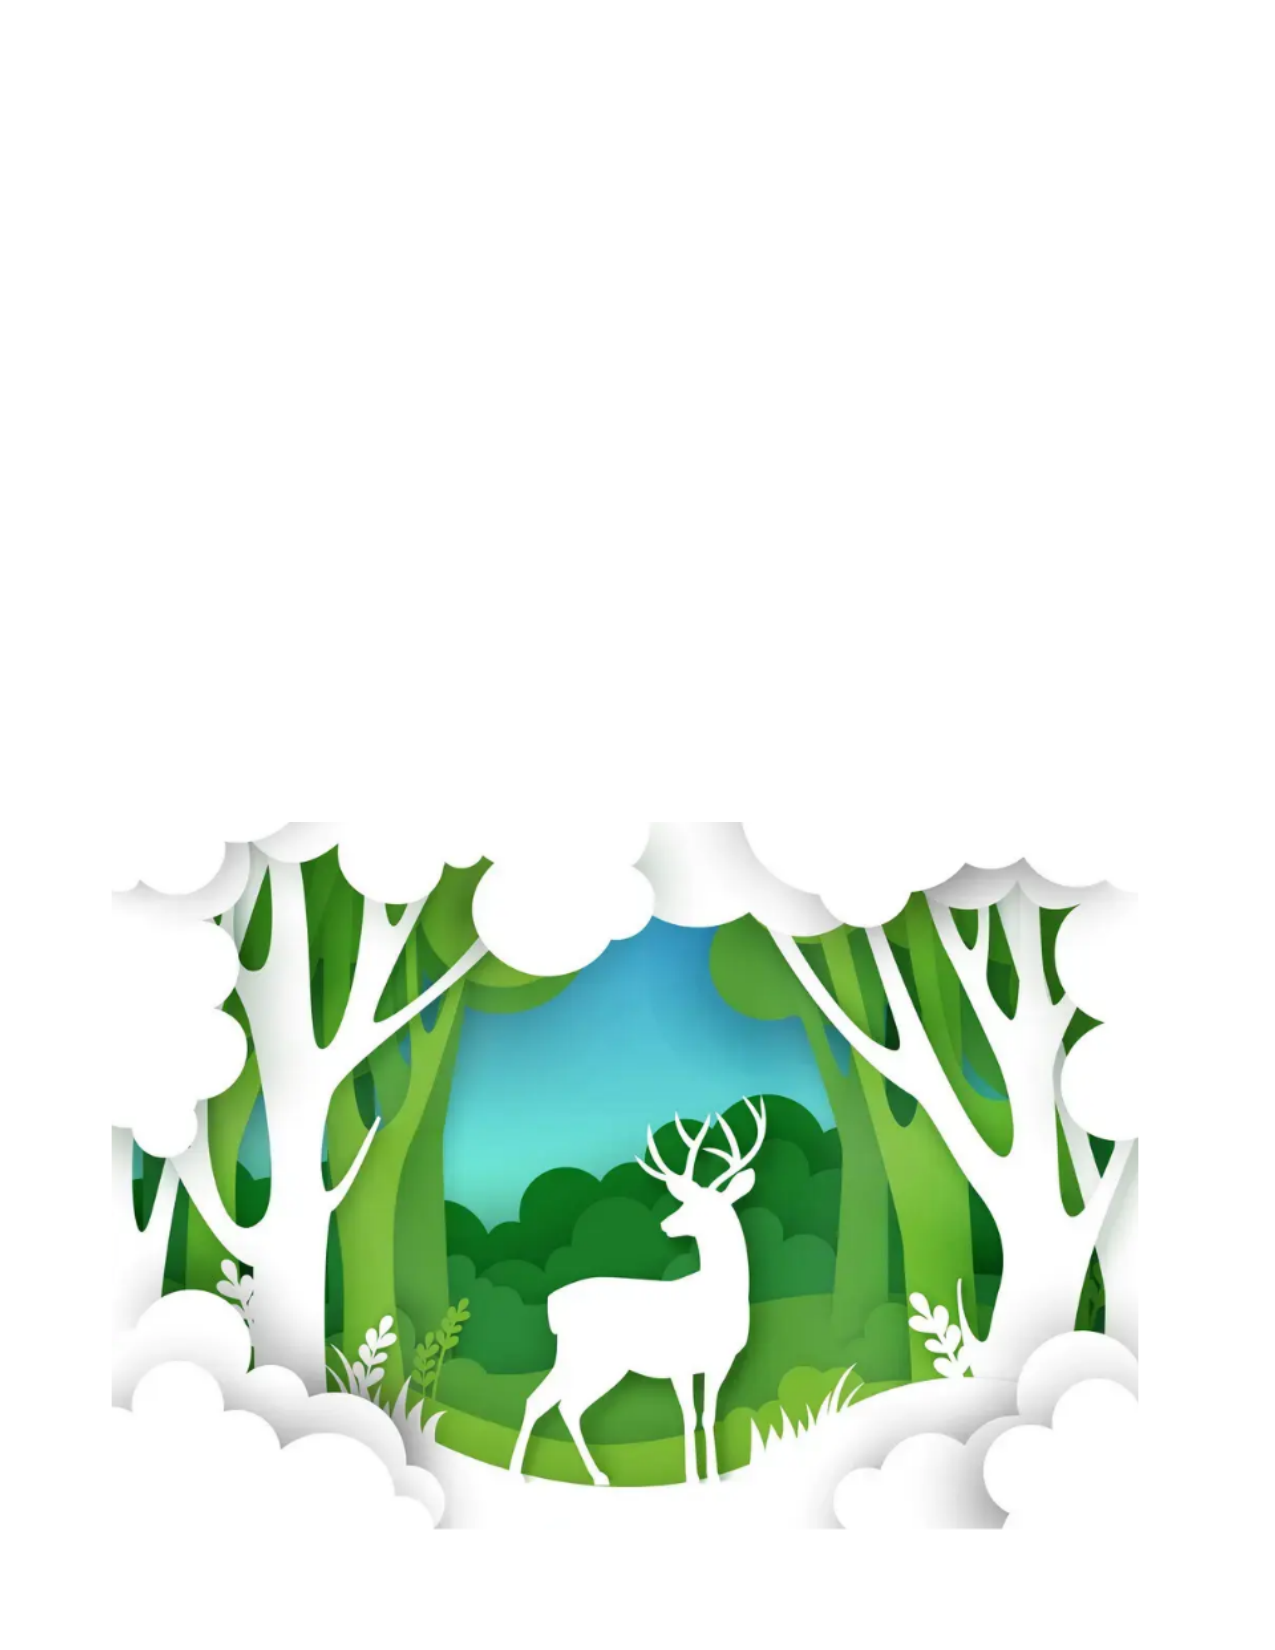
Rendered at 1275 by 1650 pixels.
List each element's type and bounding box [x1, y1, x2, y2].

picture [111, 822, 1139, 1535]
